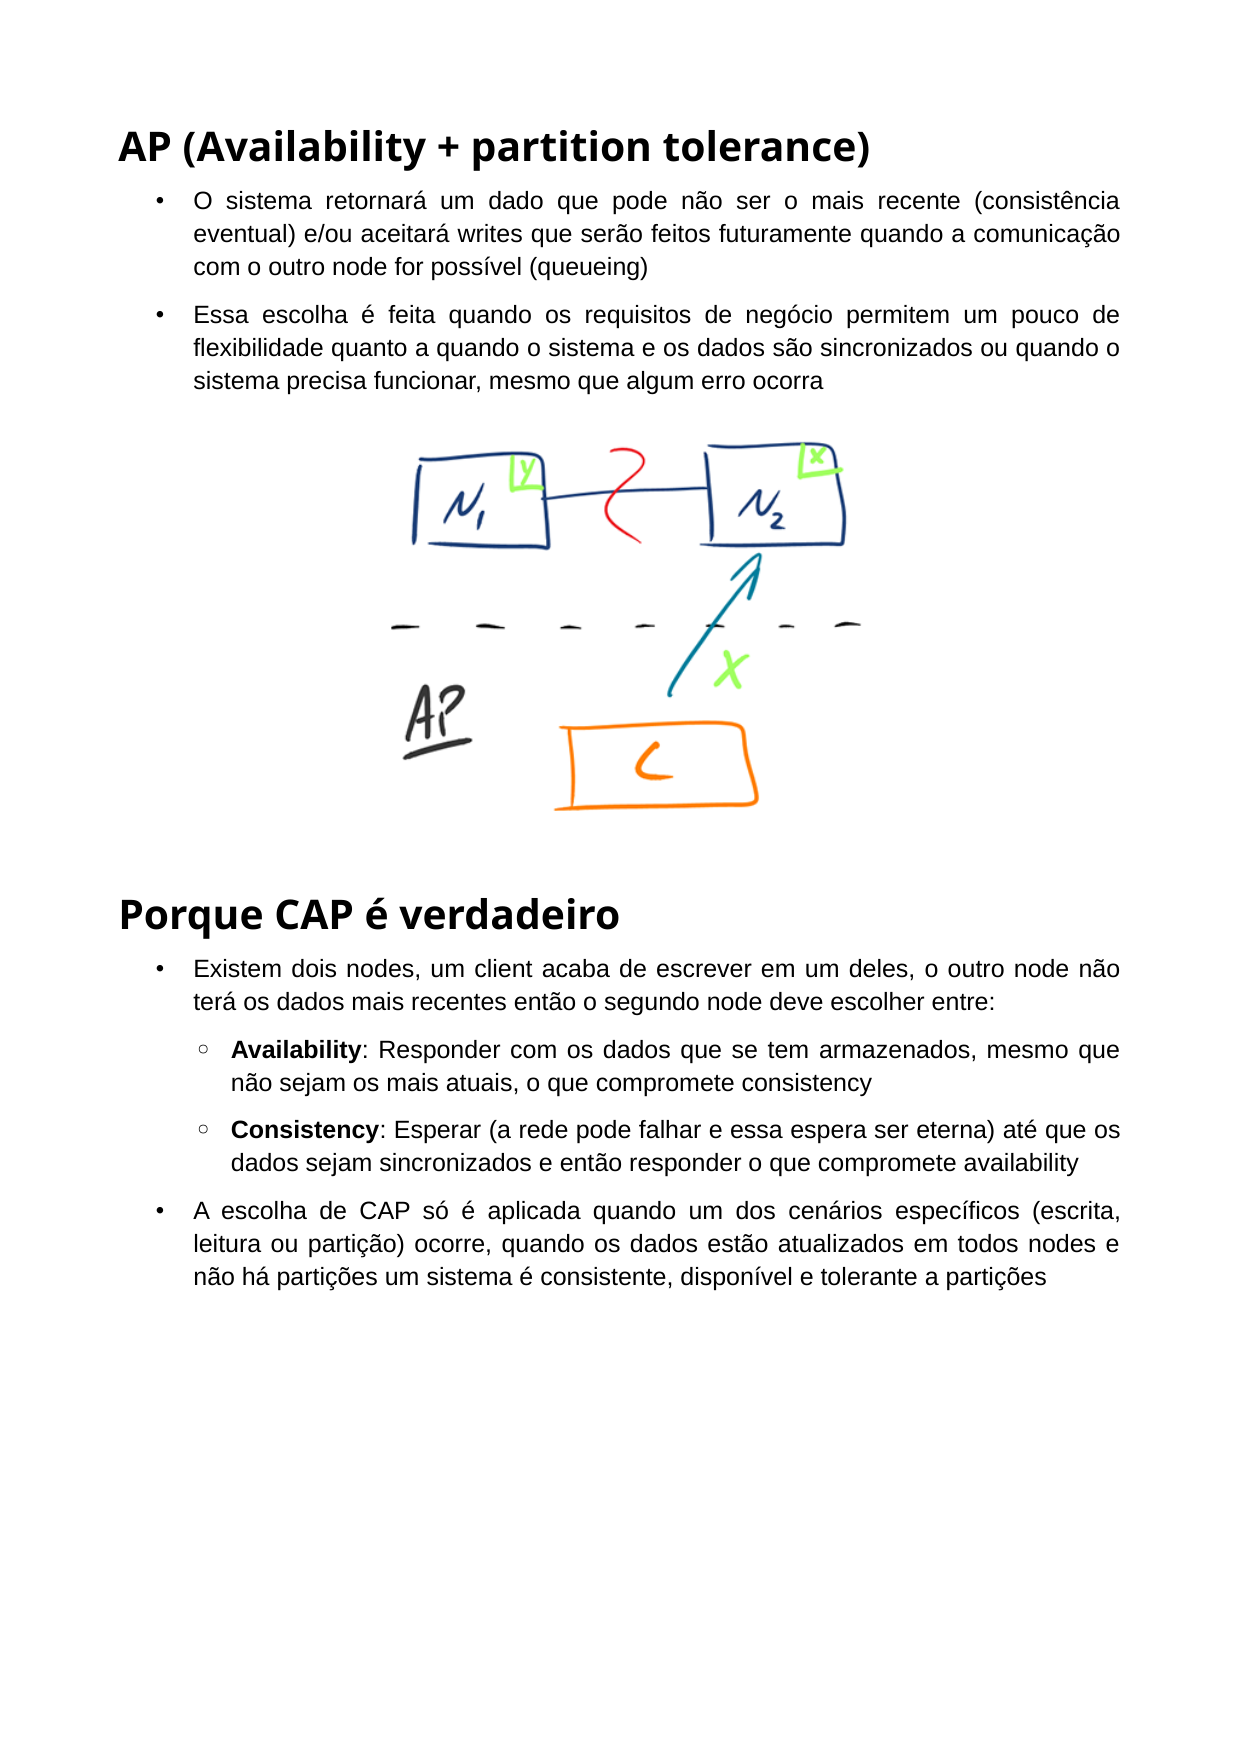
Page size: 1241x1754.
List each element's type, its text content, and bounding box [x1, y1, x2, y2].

subtitle AP (Availability + partition tolerance) [118, 118, 1122, 174]
list A escolha de CAP só é aplicada quando um dos cenários específicos (escrita, leitura ou partição) ocorre, quando os dados estão atualizados em todos nodes e não há partições um sistema é consistente, disponível e tolerante a partições [156, 1196, 1122, 1291]
list Consistency: Esperar (a rede pode falhar e essa espera ser eterna) até que os dados sejam sincronizados e então responder o que compromete availability [193, 1115, 1122, 1177]
list Existem dois nodes, um client acaba de escrever em um deles, o outro node não terá os dados mais recentes então o segundo node deve escolher entre: [156, 954, 1122, 1016]
list Essa escolha é feita quando os requisitos de negócio permitem um pouco de flexibilidade quanto a quando o sistema e os dados são sincronizados ou quando o sistema precisa funcionar, mesmo que algum erro ocorra [156, 300, 1122, 395]
list Availability: Responder com os dados que se tem armazenados, mesmo que não sejam os mais atuais, o que compromete consistency [193, 1034, 1122, 1096]
subtitle Porque CAP é verdadeiro [118, 886, 1122, 941]
list O sistema retornará um dado que pode não ser o mais recente (consistência eventual) e/ou aceitará writes que serão feitos futuramente quando a comunicação com o outro node for possível (queueing) [156, 186, 1122, 281]
picture [337, 413, 903, 846]
